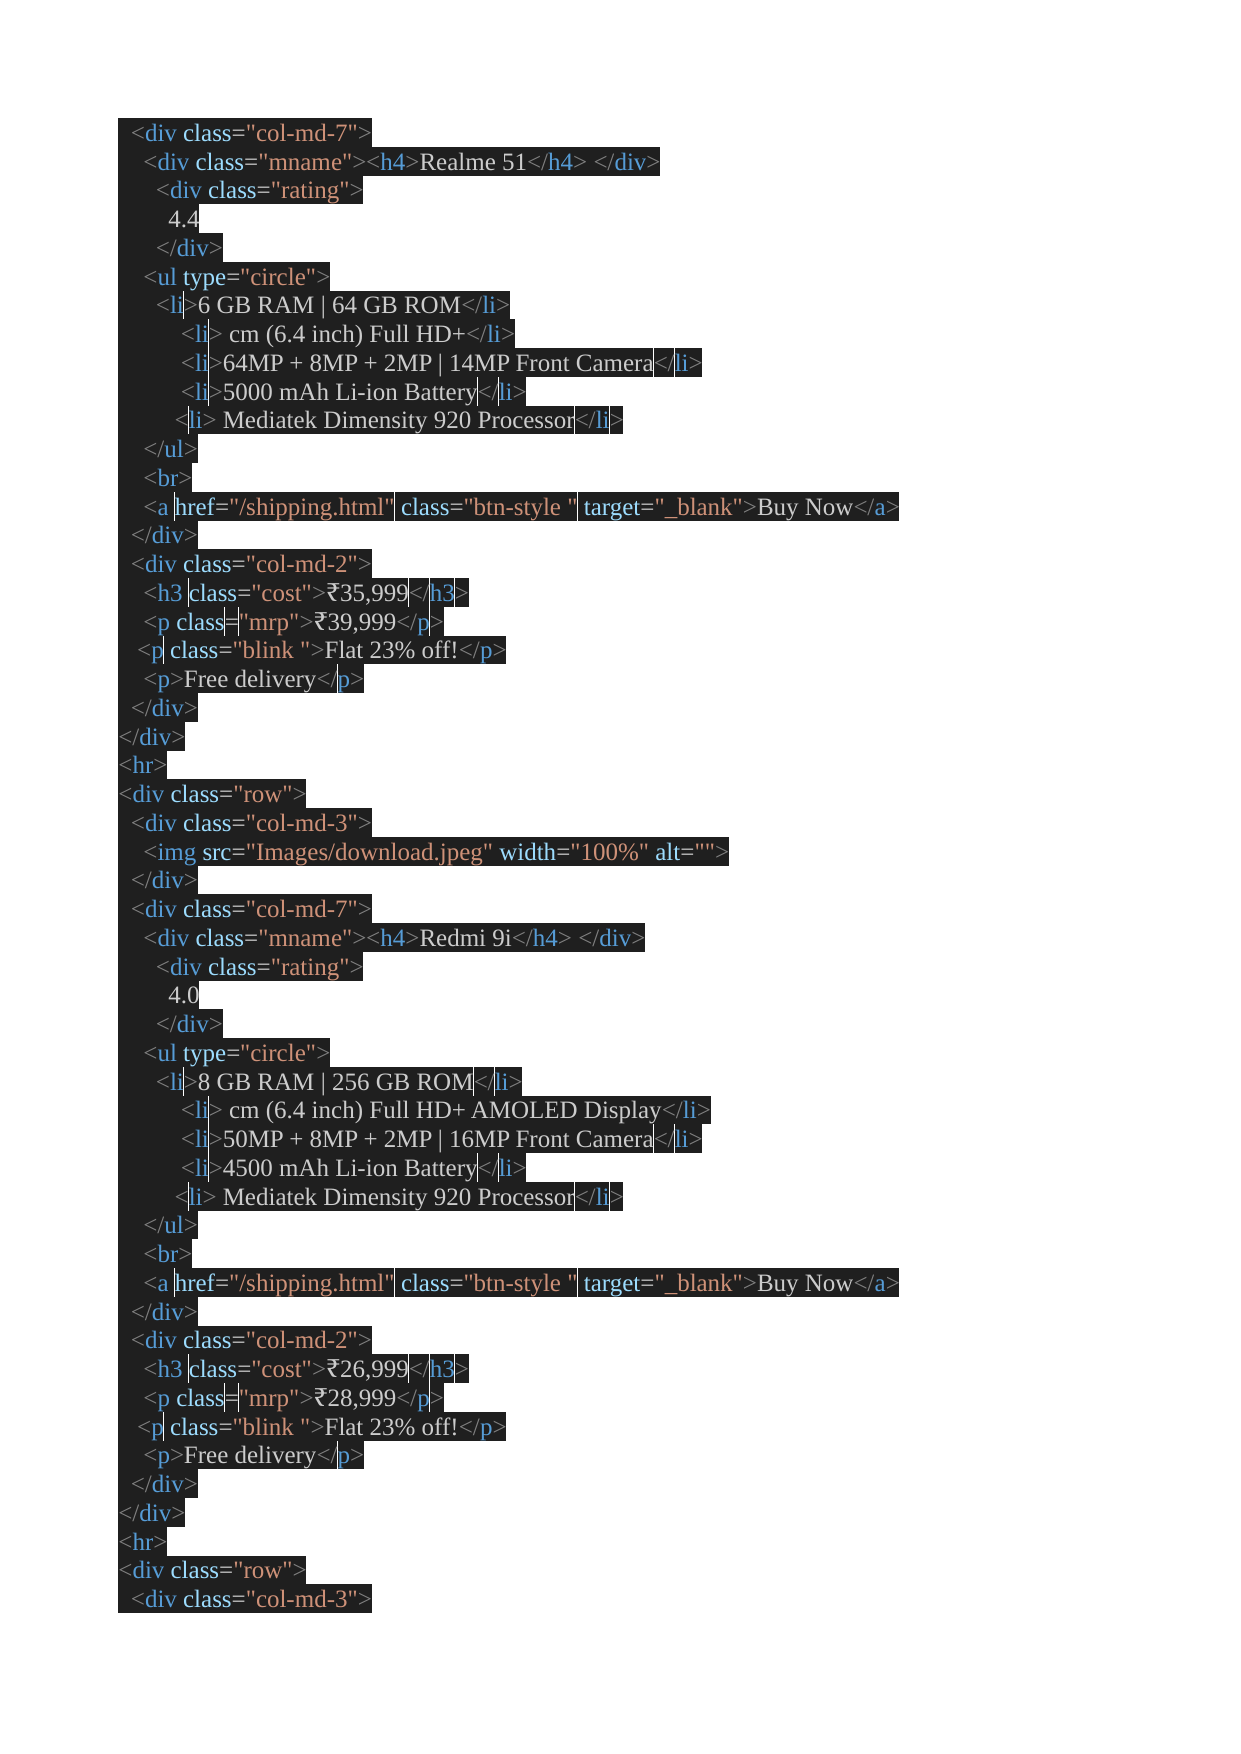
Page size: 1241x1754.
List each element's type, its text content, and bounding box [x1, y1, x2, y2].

text <p class="mrp">₹28,999</p> [118, 1383, 1122, 1412]
text <div class="rating"> [118, 952, 1122, 981]
text <li> cm (6.4 inch) Full HD+ AMOLED Display</li> [118, 1096, 1122, 1124]
text <div class="row"> [118, 1556, 1122, 1584]
text <div class="col-md-7"> [118, 118, 1122, 147]
text <a href="/shipping.html" class="btn-style " target="_blank">Buy Now</a> [118, 1268, 1122, 1297]
text <div class="col-md-3"> [118, 808, 1122, 837]
text 4.4 [118, 204, 1122, 233]
text <div class="rating"> [118, 176, 1122, 204]
text <ul type="circle"> [118, 262, 1122, 291]
text <br> [118, 1239, 1122, 1268]
text <div class="mname"><h4>Realme 51</h4> </div> [118, 147, 1122, 176]
text <li> Mediatek Dimensity 920 Processor</li> [118, 406, 1122, 434]
text <hr> [118, 1527, 1122, 1556]
text </div> [118, 722, 1122, 751]
text </div> [118, 866, 1122, 894]
text </div> [118, 1297, 1122, 1326]
text <p class="blink ">Flat 23% off!</p> [118, 1412, 1122, 1441]
text <a href="/shipping.html" class="btn-style " target="_blank">Buy Now</a> [118, 492, 1122, 521]
text <div class="row"> [118, 779, 1122, 808]
text <ul type="circle"> [118, 1038, 1122, 1067]
text <p class="mrp">₹39,999</p> [118, 607, 1122, 636]
text <li>50MP + 8MP + 2MP | 16MP Front Camera</li> [118, 1124, 1122, 1153]
text <li>5000 mAh Li-ion Battery</li> [118, 377, 1122, 406]
text <div class="mname"><h4>Redmi 9i</h4> </div> [118, 923, 1122, 952]
text <li> cm (6.4 inch) Full HD+</li> [118, 319, 1122, 348]
text <br> [118, 463, 1122, 492]
text <p>Free delivery</p> [118, 1441, 1122, 1469]
text <hr> [118, 751, 1122, 779]
text <h3 class="cost">₹35,999</h3> [118, 578, 1122, 607]
text <img src="Images/download.jpeg" width="100%" alt=""> [118, 837, 1122, 866]
text </div> [118, 233, 1122, 262]
text </div> [118, 1498, 1122, 1527]
text </ul> [118, 1211, 1122, 1239]
text <p class="blink ">Flat 23% off!</p> [118, 636, 1122, 664]
text <li> Mediatek Dimensity 920 Processor</li> [118, 1182, 1122, 1211]
text 4.0 [118, 981, 1122, 1009]
text <h3 class="cost">₹26,999</h3> [118, 1354, 1122, 1383]
text <div class="col-md-7"> [118, 894, 1122, 923]
text </div> [118, 1469, 1122, 1498]
text <li>8 GB RAM | 256 GB ROM</li> [118, 1067, 1122, 1096]
text </ul> [118, 434, 1122, 463]
text </div> [118, 693, 1122, 722]
text <li>6 GB RAM | 64 GB ROM</li> [118, 291, 1122, 319]
text <div class="col-md-2"> [118, 1326, 1122, 1354]
text <li>4500 mAh Li-ion Battery</li> [118, 1153, 1122, 1182]
text <div class="col-md-2"> [118, 549, 1122, 578]
text </div> [118, 521, 1122, 549]
text <div class="col-md-3"> [118, 1584, 1122, 1613]
text </div> [118, 1009, 1122, 1038]
text <p>Free delivery</p> [118, 664, 1122, 693]
text <li>64MP + 8MP + 2MP | 14MP Front Camera</li> [118, 348, 1122, 377]
